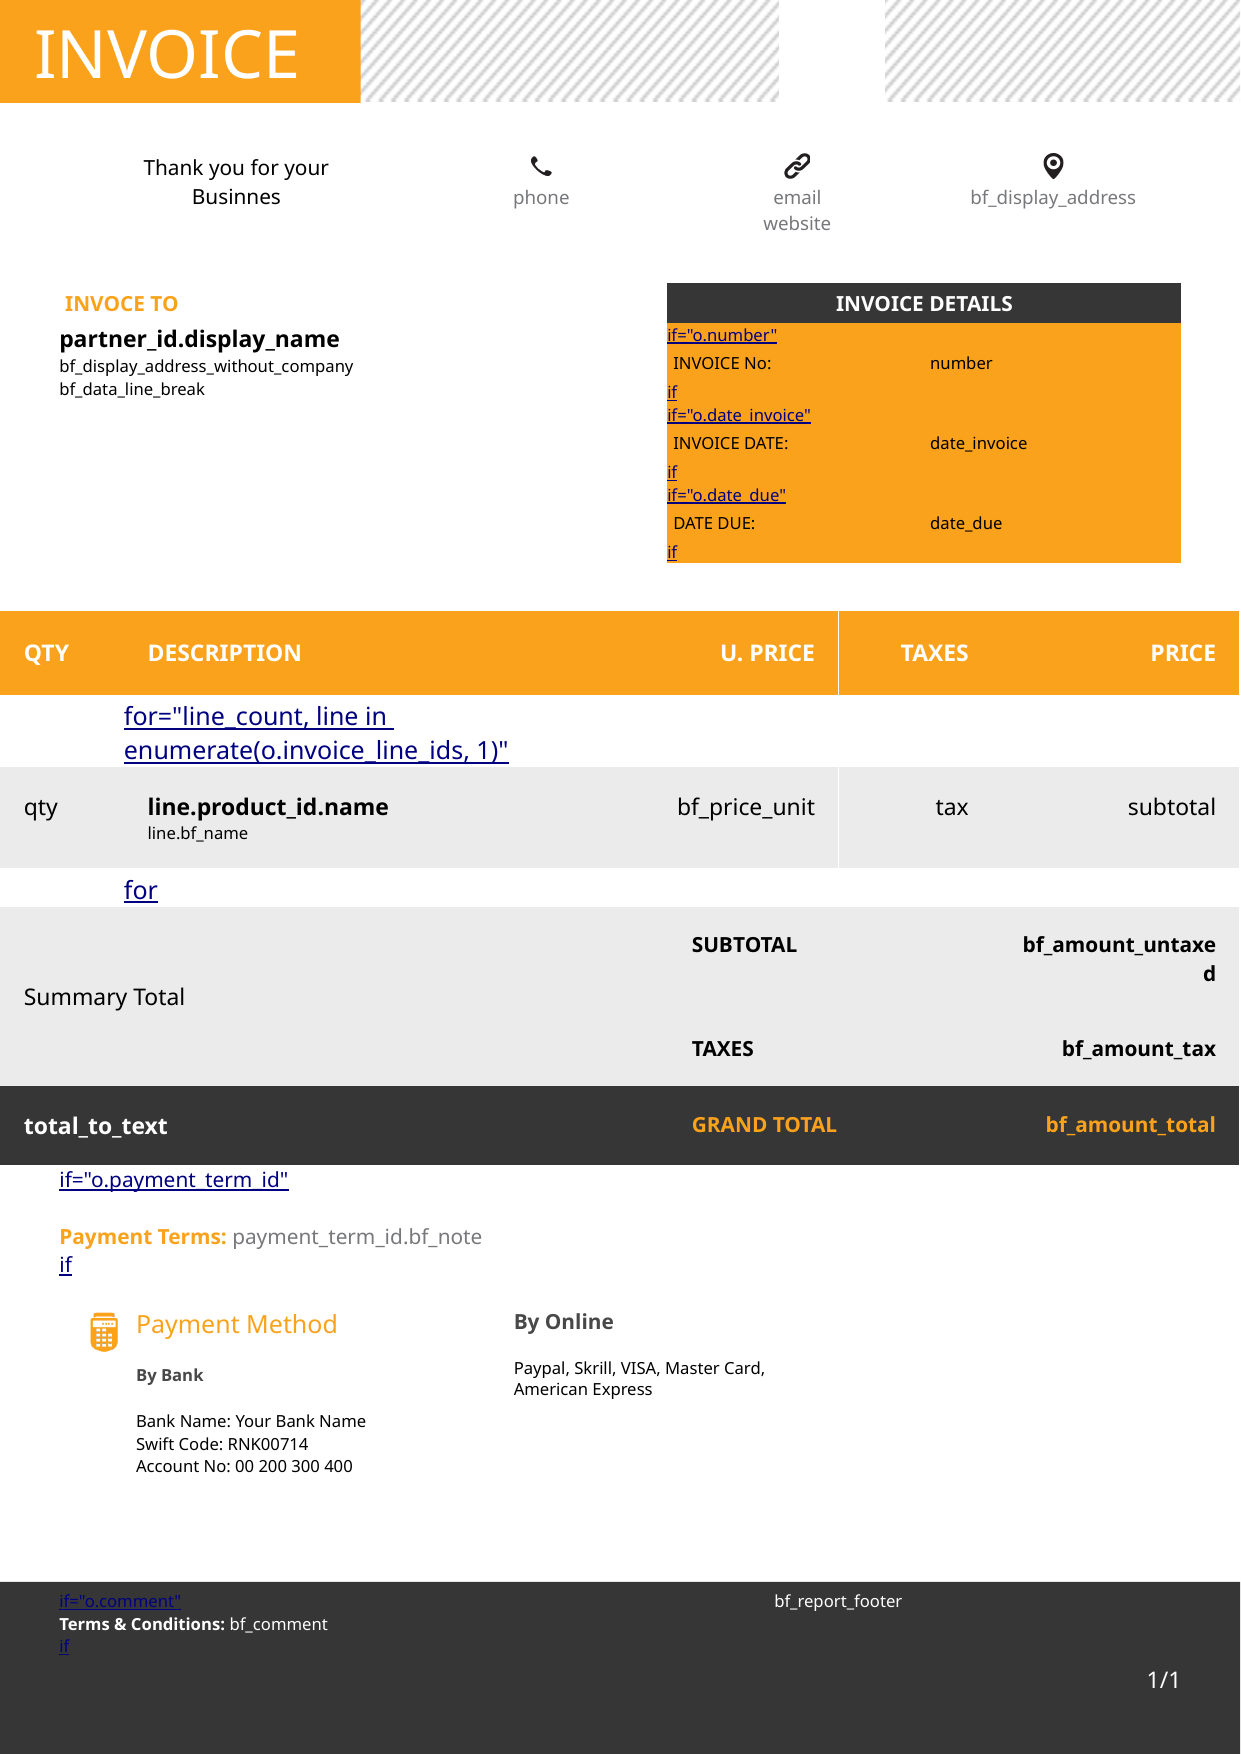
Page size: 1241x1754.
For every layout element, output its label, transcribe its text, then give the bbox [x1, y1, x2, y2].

table_header U. PRICE [650, 611, 838, 695]
table_header if="o.number" [667, 323, 924, 346]
table_header QTY [0, 611, 124, 695]
table_cell phone [413, 178, 669, 235]
table_header Thank you for your Businnes [59, 148, 413, 235]
table_cell Summary Total [0, 907, 668, 1086]
table_header DESCRIPTION [124, 611, 650, 695]
table_cell [0, 699, 124, 767]
text Payment Terms: payment_term_id.bf_note [59, 1222, 1181, 1250]
table_cell [924, 381, 1181, 403]
table_cell subtotal [992, 767, 1239, 868]
picture [78, 1307, 130, 1359]
table_header [413, 148, 669, 178]
table_cell [0, 873, 124, 907]
table_cell for [124, 873, 650, 907]
table_cell [924, 403, 1181, 426]
table_cell if="o.date_invoice" [667, 403, 924, 426]
table_cell date_due [924, 506, 1181, 541]
table_header [59, 1307, 136, 1477]
table_header [925, 148, 1181, 178]
table_cell total_to_text [0, 1086, 668, 1165]
table_cell bf_display_address [925, 178, 1181, 235]
table_cell qty [0, 767, 124, 868]
table_header [924, 323, 1181, 346]
table_header TAXES [839, 611, 992, 695]
table_cell TAXES [668, 1011, 992, 1086]
table_cell [839, 699, 992, 767]
table_header INVOCE TO [59, 283, 667, 323]
table_cell if [667, 461, 924, 483]
table_cell if="o.date_due" [667, 483, 924, 506]
table_header By Online Paypal, Skrill, VISA, Master Card, American Express [514, 1307, 1181, 1477]
table_cell line.product_id.name line.bf_name [124, 767, 650, 868]
table_cell [992, 699, 1239, 767]
table_cell [839, 873, 992, 907]
table_cell SUBTOTAL [668, 907, 992, 1011]
table_header PRICE [992, 611, 1239, 695]
table_cell date_invoice [924, 426, 1181, 461]
table_cell partner_id.display_name bf_display_address_without_company bf_data_line_break [59, 323, 667, 563]
table_cell bf_amount_total [992, 1086, 1239, 1165]
picture [528, 153, 555, 179]
table_cell [924, 461, 1181, 483]
table_cell bf_amount_untaxed [992, 907, 1239, 1011]
picture [361, 0, 779, 102]
text if [59, 1250, 1181, 1279]
picture [784, 153, 810, 179]
table_header INVOICE DETAILS [667, 283, 1181, 323]
table_cell INVOICE DATE: [667, 426, 924, 461]
table_header Payment Method By Bank Bank Name: Your Bank Name Swift Code: RNK00714 Account No: 00 200 300 400 [136, 1307, 513, 1477]
table_header [669, 148, 925, 178]
table_cell DATE DUE: [667, 506, 924, 541]
table_cell if [667, 381, 924, 403]
table_cell [650, 873, 838, 907]
table_cell GRAND TOTAL [668, 1086, 992, 1165]
text if="o.payment_term_id" [59, 1165, 1181, 1193]
table_cell INVOICE No: [667, 346, 924, 381]
table_cell number [924, 346, 1181, 381]
table_cell bf_price_unit [650, 767, 838, 868]
table_cell [992, 873, 1239, 907]
table_cell [924, 541, 1181, 563]
table_cell tax [839, 767, 992, 868]
table_cell if [667, 541, 924, 563]
table_cell email website [669, 178, 925, 235]
table_cell for="line_count, line in enumerate(o.invoice_line_ids, 1)" [124, 699, 650, 767]
table_cell [650, 699, 838, 767]
table_cell [924, 483, 1181, 506]
picture [885, 0, 1241, 102]
table_cell bf_amount_tax [992, 1011, 1239, 1086]
picture [1040, 153, 1067, 179]
